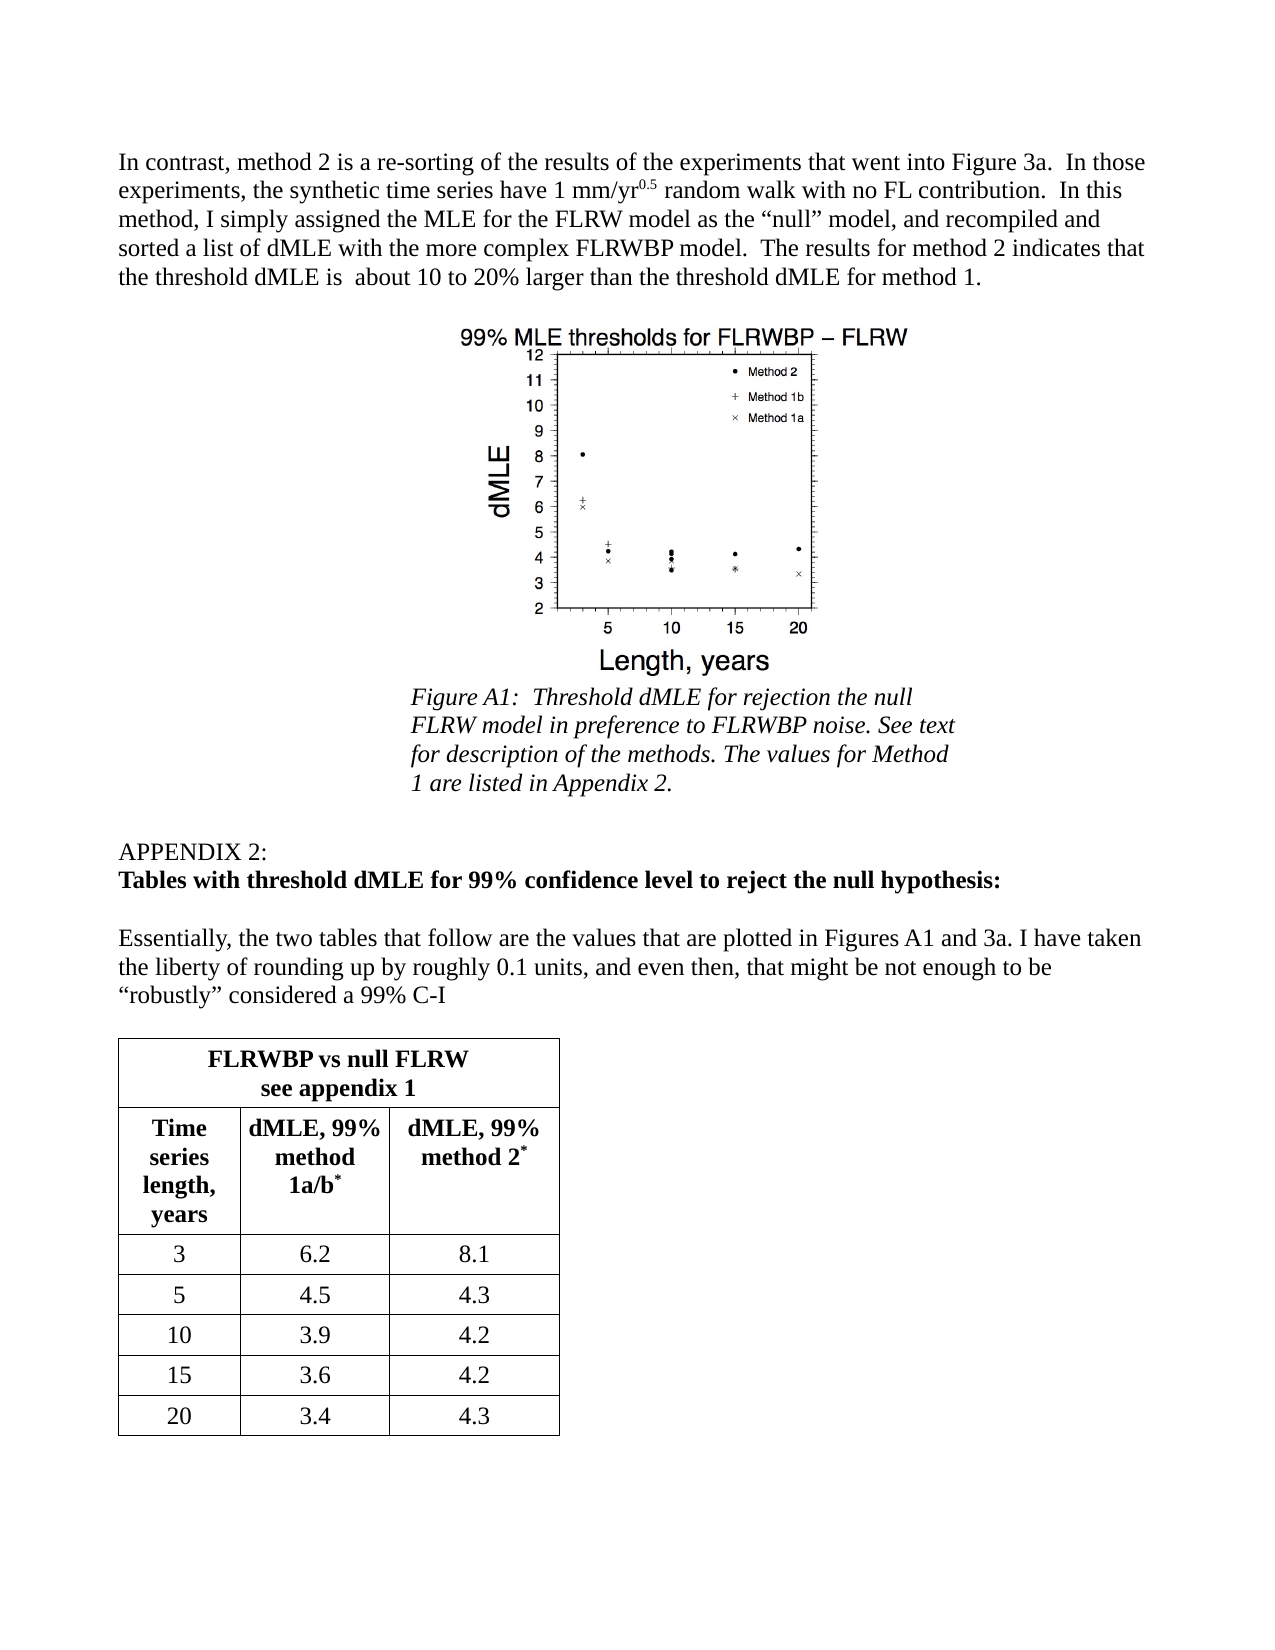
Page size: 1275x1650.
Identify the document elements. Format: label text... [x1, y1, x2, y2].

table_cell 4.3 [390, 1396, 559, 1435]
text In contrast, method 2 is a re-sorting of the results of the experiments that went into Figure 3a. In those experiments, the synthetic time series have 1 mm/yr0.5 random walk with no FL contribution. In this method, I simply assigned the MLE for the FLRW model as the “null” model, and recompiled and sorted a list of dMLE with the more complex FLRWBP model. The results for method 2 indicates that the threshold dMLE is about 10 to 20% larger than the threshold dMLE for method 1. [118, 147, 1157, 291]
table_cell 3.4 [241, 1396, 389, 1435]
table_cell 15 [119, 1356, 240, 1395]
table_cell 8.1 [390, 1235, 559, 1274]
text APPENDIX 2: [118, 837, 1157, 866]
table_cell dMLE, 99% method 2* [390, 1108, 559, 1234]
table_cell Time series length, years [119, 1108, 240, 1234]
table_cell 3.6 [241, 1356, 389, 1395]
table_cell 4.2 [390, 1315, 559, 1355]
table_cell 3 [119, 1235, 240, 1274]
table_cell 4.2 [390, 1356, 559, 1395]
table_header FLRWBP vs null FLRW see appendix 1 [119, 1039, 559, 1107]
text Essentially, the two tables that follow are the values that are plotted in Figures A1 and 3a. I have taken the liberty of rounding up by roughly 0.1 units, and even then, that might be not enough to be [118, 923, 1157, 981]
table_cell 6.2 [241, 1235, 389, 1274]
text Figure A1: Threshold dMLE for rejection the null FLRW model in preference to FLRWBP noise. See text for description of the methods. The values for Method 1 are listed in Appendix 2. [411, 361, 960, 797]
table_cell 5 [119, 1275, 240, 1314]
table_cell 20 [119, 1396, 240, 1435]
table_cell 4.3 [390, 1275, 559, 1314]
picture [458, 319, 716, 459]
table_cell 4.5 [241, 1275, 389, 1314]
text “robustly” considered a 99% C-I [118, 981, 1157, 1009]
table_cell 10 [119, 1315, 240, 1355]
text Tables with threshold dMLE for 99% confidence level to reject the null hypothesis: [118, 866, 1157, 894]
table_cell 3.9 [241, 1315, 389, 1355]
table_cell dMLE, 99% method 1a/b* [241, 1108, 389, 1234]
